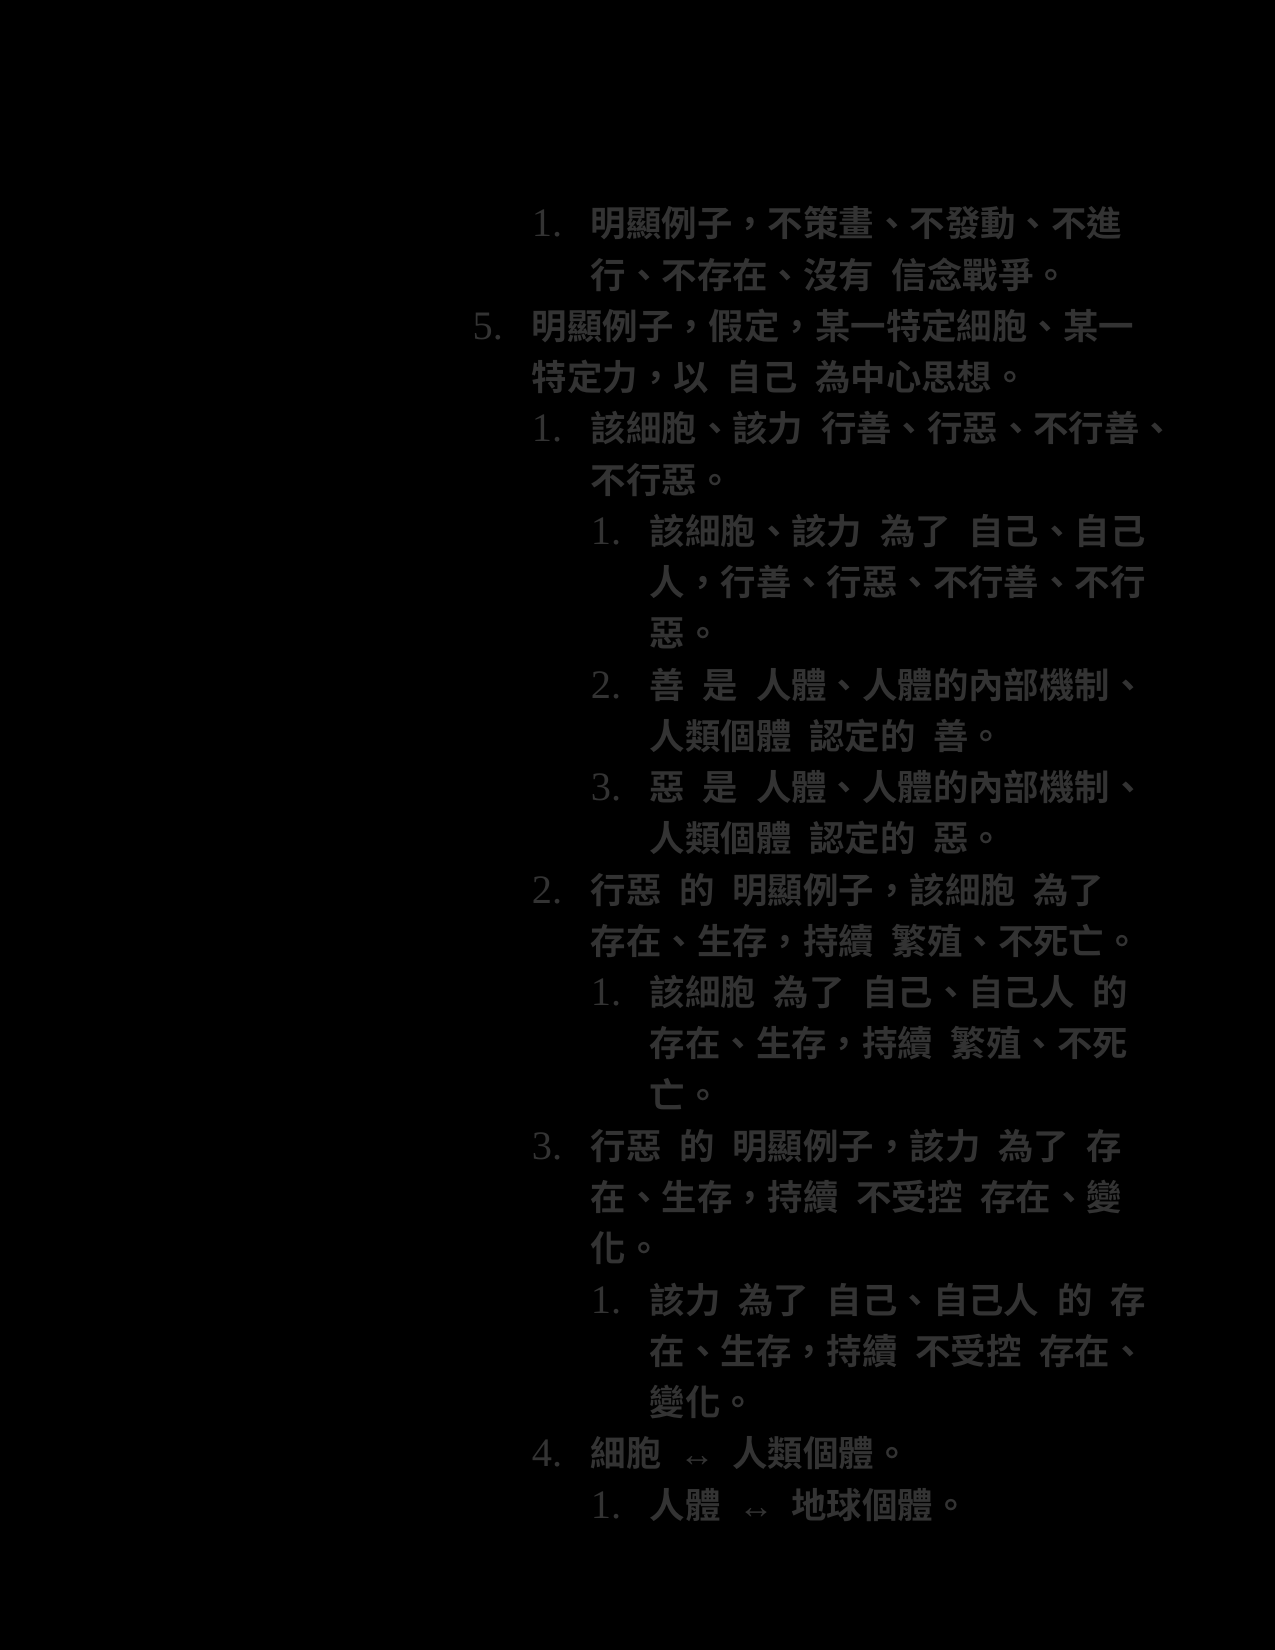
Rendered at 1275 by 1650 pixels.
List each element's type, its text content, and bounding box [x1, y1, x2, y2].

list 細胞 ↔ 人類個體。 [532, 1426, 1157, 1477]
list 行惡 的 明顯例子，該力 為了 存在、生存，持續 不受控 存在、變化。 [532, 1118, 1157, 1272]
list 行惡 的 明顯例子，該細胞 為了 存在、生存，持續 繁殖、不死亡。 [532, 862, 1157, 964]
list 善 是 人體、人體的內部機制、人類個體 認定的 善。 [591, 657, 1157, 759]
list 該細胞、該力 行善、行惡、不行善、不行惡。 [532, 401, 1157, 503]
list 惡 是 人體、人體的內部機制、人類個體 認定的 惡。 [591, 759, 1157, 862]
list 該細胞 為了 自己、自己人 的 存在、生存，持續 繁殖、不死亡。 [591, 964, 1157, 1118]
list 人體 ↔ 地球個體。 [591, 1477, 1157, 1528]
list 明顯例子，假定，某一特定細胞、某一特定力，以 自己 為中心思想。 [472, 298, 1157, 401]
list 該細胞、該力 為了 自己、自己人，行善、行惡、不行善、不行惡。 [591, 503, 1157, 657]
list 明顯例子，不策畫、不發動、不進行、不存在、沒有 信念戰爭。 [532, 196, 1157, 298]
list 該力 為了 自己、自己人 的 存在、生存，持續 不受控 存在、變化。 [591, 1272, 1157, 1426]
